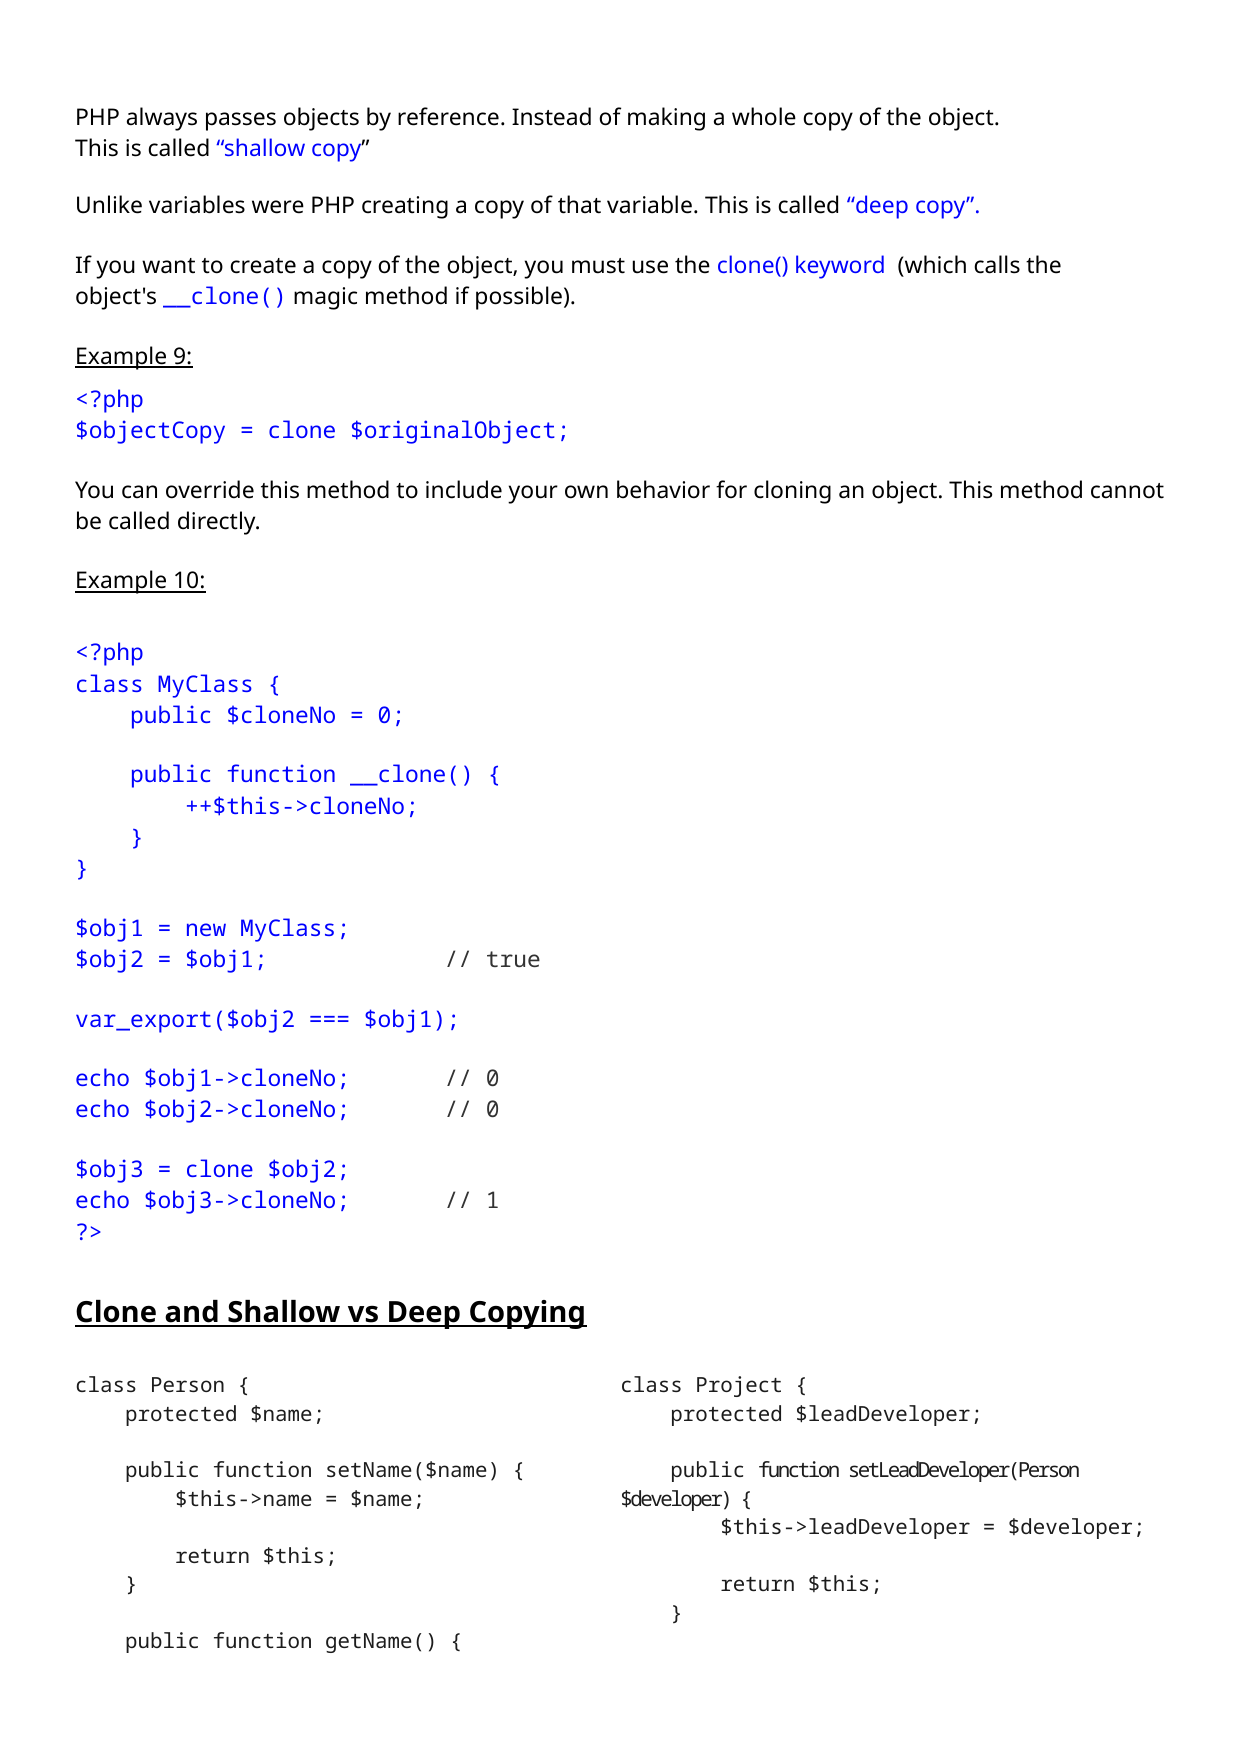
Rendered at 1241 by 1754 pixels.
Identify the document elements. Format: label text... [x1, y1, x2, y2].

text <?php [75, 636, 1166, 667]
text } [75, 821, 1166, 852]
table_header class Project { protected $leadDeveloper; public function setLeadDeveloper(Person $developer) { $this->leadDeveloper = $developer; return $this; } [620, 1370, 1166, 1654]
text var_export($obj2 === $obj1); [75, 1002, 1166, 1034]
text public $cloneNo = 0; [75, 699, 1166, 730]
text PHP always passes objects by reference. Instead of making a whole copy of the object. [75, 101, 1166, 132]
subtitle Clone and Shallow vs Deep Copying [75, 1292, 1166, 1331]
text echo $obj1->cloneNo; // 0 [75, 1062, 1166, 1093]
text <?php [75, 383, 1166, 414]
text Example 10: [75, 564, 1166, 596]
text This is called “shallow copy” [75, 132, 1166, 163]
text $obj1 = new MyClass; [75, 912, 1166, 943]
text Example 9: [75, 340, 1166, 371]
text $objectCopy = clone $originalObject; [75, 414, 1166, 445]
text $obj2 = $obj1; // true [75, 943, 1166, 974]
text } [75, 852, 1166, 883]
text You can override this method to include your own behavior for cloning an object. This method cannot be called directly. [75, 474, 1166, 536]
text echo $obj3->cloneNo; // 1 [75, 1184, 1166, 1215]
text class MyClass { [75, 667, 1166, 699]
text $obj3 = clone $obj2; [75, 1153, 1166, 1184]
text ++$this->cloneNo; [75, 789, 1166, 821]
text Unlike variables were PHP creating a copy of that variable. This is called “deep copy”. [75, 189, 1166, 221]
table_header class Person { protected $name; public function setName($name) { $this->name = $name; return $this; } public function getName() { [75, 1370, 620, 1654]
text echo $obj2->cloneNo; // 0 [75, 1093, 1166, 1124]
text ?> [75, 1215, 1166, 1247]
text If you want to create a copy of the object, you must use the clone() keyword (which calls the object's __clone() magic method if possible). [75, 249, 1166, 311]
text public function __clone() { [75, 758, 1166, 789]
